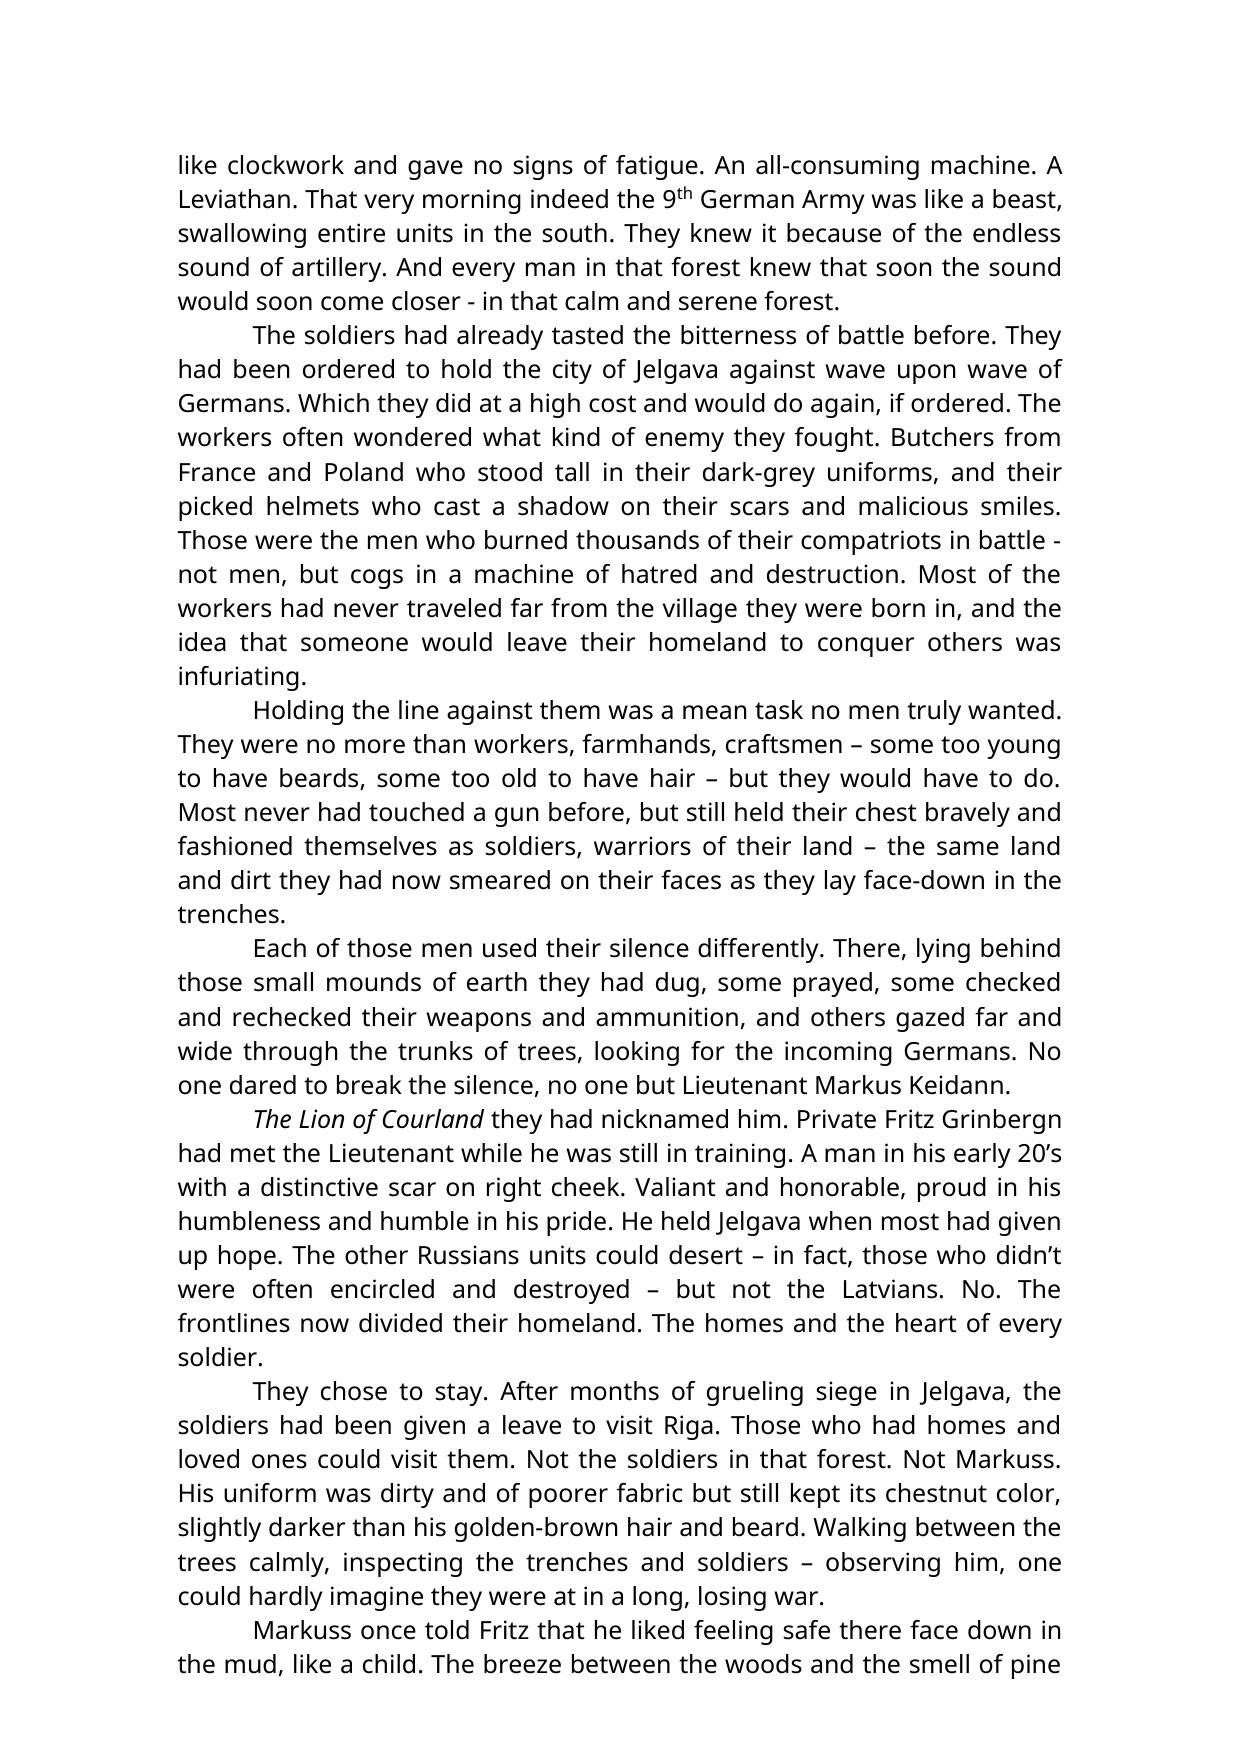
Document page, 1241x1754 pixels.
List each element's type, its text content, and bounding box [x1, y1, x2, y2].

text They chose to stay. After months of grueling siege in Jelgava, the soldiers had been given a leave to visit Riga. Those who had homes and loved ones could visit them. Not the soldiers in that forest. Not Markuss. His uniform was dirty and of poorer fabric but still kept its chestnut color, slightly darker than his golden-brown hair and beard. Walking between the trees calmly, inspecting the trenches and soldiers – observing him, one could hardly imagine they were at in a long, losing war. [177, 1374, 1063, 1612]
text Holding the line against them was a mean task no men truly wanted. They were no more than workers, farmhands, craftsmen – some too young to have beards, some too old to have hair – but they would have to do. Most never had touched a gun before, but still held their chest bravely and fashioned themselves as soldiers, warriors of their land – the same land and dirt they had now smeared on their faces as they lay face-down in the trenches. [177, 693, 1063, 931]
text The Lion of Courland they had nicknamed him. Private Fritz Grinbergn had met the Lieutenant while he was still in training. A man in his early 20’s with a distinctive scar on right cheek. Valiant and honorable, proud in his humbleness and humble in his pride. He held Jelgava when most had given up hope. The other Russians units could desert – in fact, those who didn’t were often encircled and destroyed – but not the Latvians. No. The frontlines now divided their homeland. The homes and the heart of every soldier. [177, 1101, 1063, 1374]
text like clockwork and gave no signs of fatigue. An all-consuming machine. A Leviathan. That very morning indeed the 9th German Army was like a beast, swallowing entire units in the south. They knew it because of the endless sound of artillery. And every man in that forest knew that soon the sound would soon come closer - in that calm and serene forest. [177, 148, 1063, 318]
text Each of those men used their silence differently. There, lying behind those small mounds of earth they had dug, some prayed, some checked and rechecked their weapons and ammunition, and others gazed far and wide through the trunks of trees, looking for the incoming Germans. No one dared to break the silence, no one but Lieutenant Markus Keidann. [177, 931, 1063, 1101]
text The soldiers had already tasted the bitterness of battle before. They had been ordered to hold the city of Jelgava against wave upon wave of Germans. Which they did at a high cost and would do again, if ordered. The workers often wondered what kind of enemy they fought. Butchers from France and Poland who stood tall in their dark-grey uniforms, and their picked helmets who cast a shadow on their scars and malicious smiles. Those were the men who burned thousands of their compatriots in battle - not men, but cogs in a machine of hatred and destruction. Most of the workers had never traveled far from the village they were born in, and the idea that someone would leave their homeland to conquer others was infuriating. [177, 318, 1063, 693]
text Markuss once told Fritz that he liked feeling safe there face down in the mud, like a child. The breeze between the woods and the smell of pine [177, 1612, 1063, 1680]
